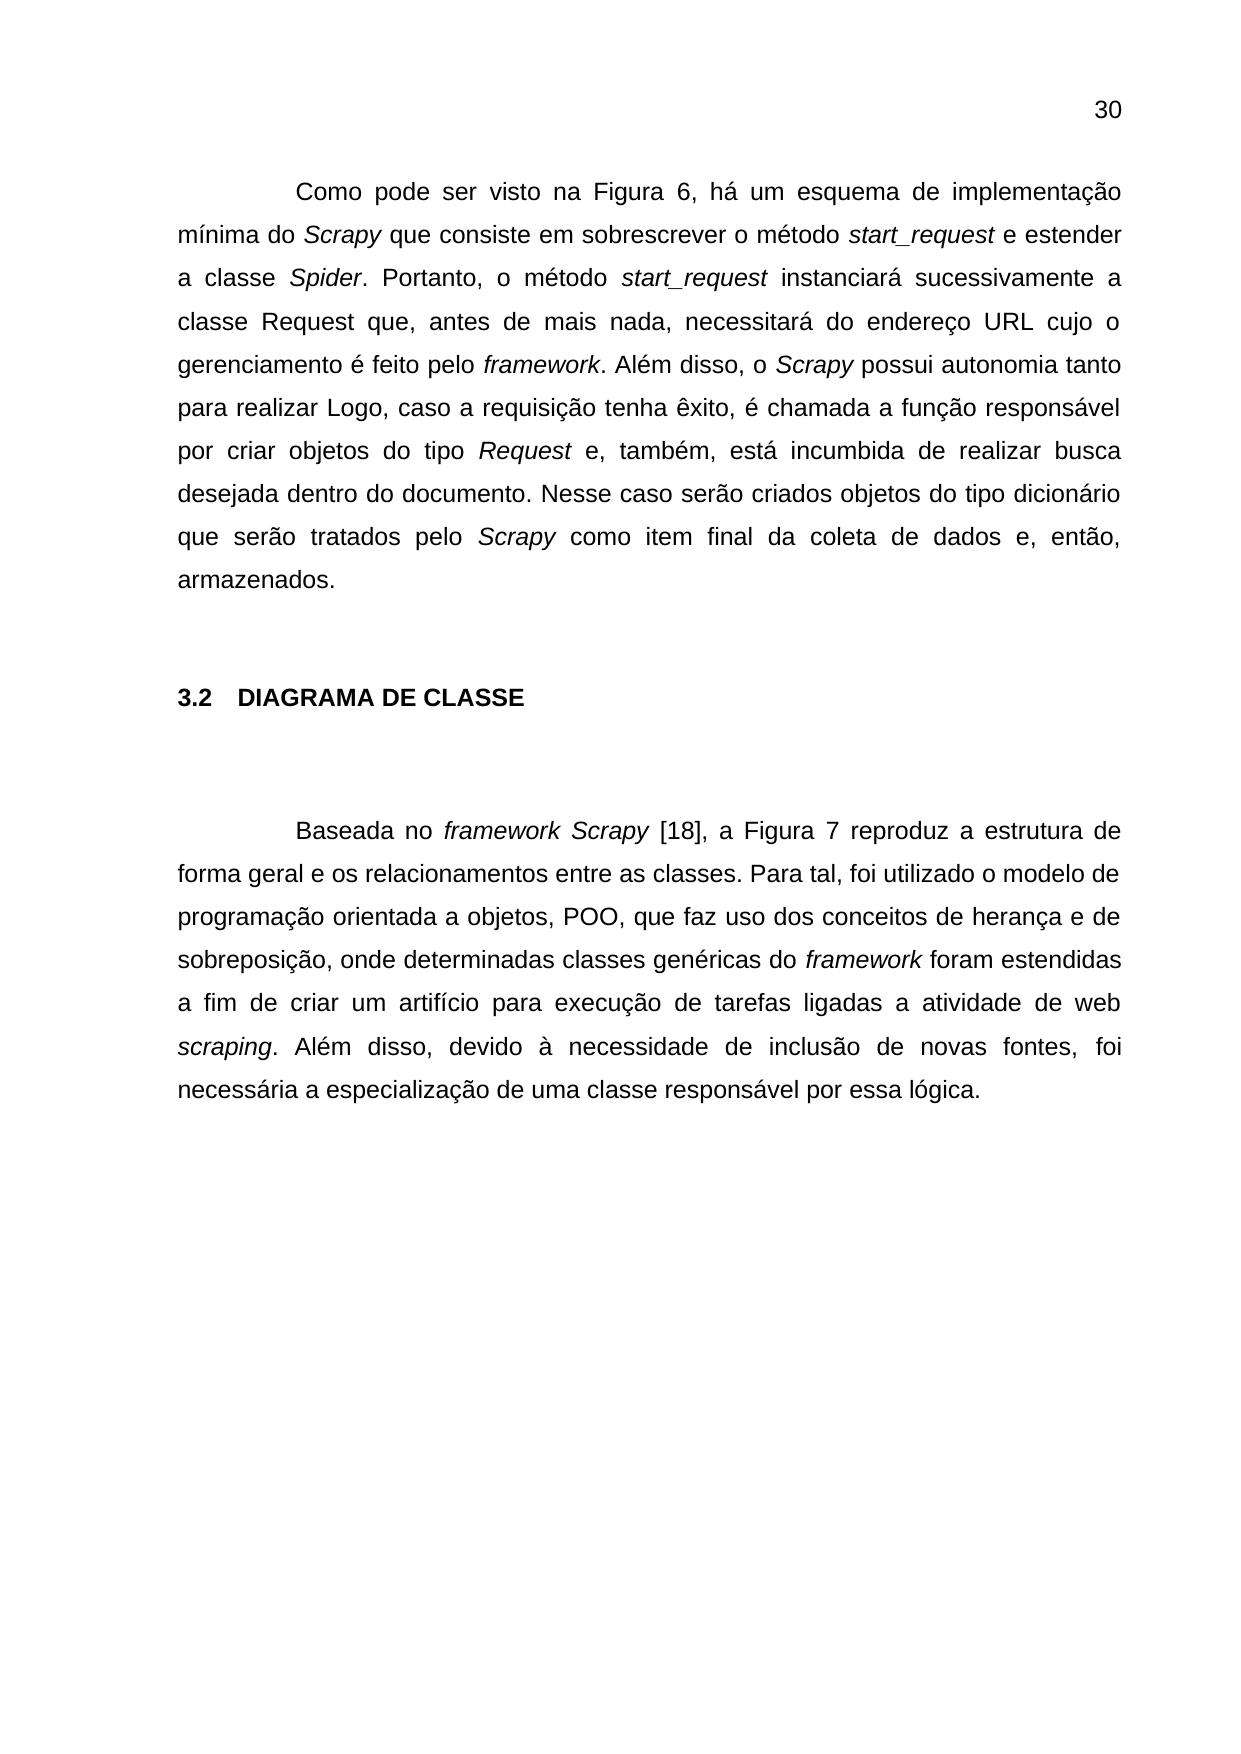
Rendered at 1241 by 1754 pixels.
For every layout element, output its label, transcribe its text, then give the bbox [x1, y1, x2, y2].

subtitle Diagrama de classe [177, 683, 1122, 712]
text Como pode ser visto na Figura 6, há um esquema de implementação mínima do Scrapy que consiste em sobrescrever o método start_request e estender a classe Spider. Portanto, o método start_request instanciará sucessivamente a classe Request que, antes de mais nada, necessitará do endereço URL cujo o gerenciamento é feito pelo framework. Além disso, o Scrapy possui autonomia tanto para realizar Logo, caso a requisição tenha êxito, é chamada a função responsável por criar objetos do tipo Request e, também, está incumbida de realizar busca desejada dentro do documento. Nesse caso serão criados objetos do tipo dicionário que serão tratados pelo Scrapy como item final da coleta de dados e, então, armazenados. [177, 177, 1122, 594]
text Baseada no framework Scrapy [18], a Figura 7 reproduz a estrutura de forma geral e os relacionamentos entre as classes. Para tal, foi utilizado o modelo de programação orientada a objetos, POO, que faz uso dos conceitos de herança e de sobreposição, onde determinadas classes genéricas do framework foram estendidas a fim de criar um artifício para execução de tarefas ligadas a atividade de web scraping. Além disso, devido à necessidade de inclusão de novas fontes, foi necessária a especialização de uma classe responsável por essa lógica. [177, 816, 1122, 1103]
